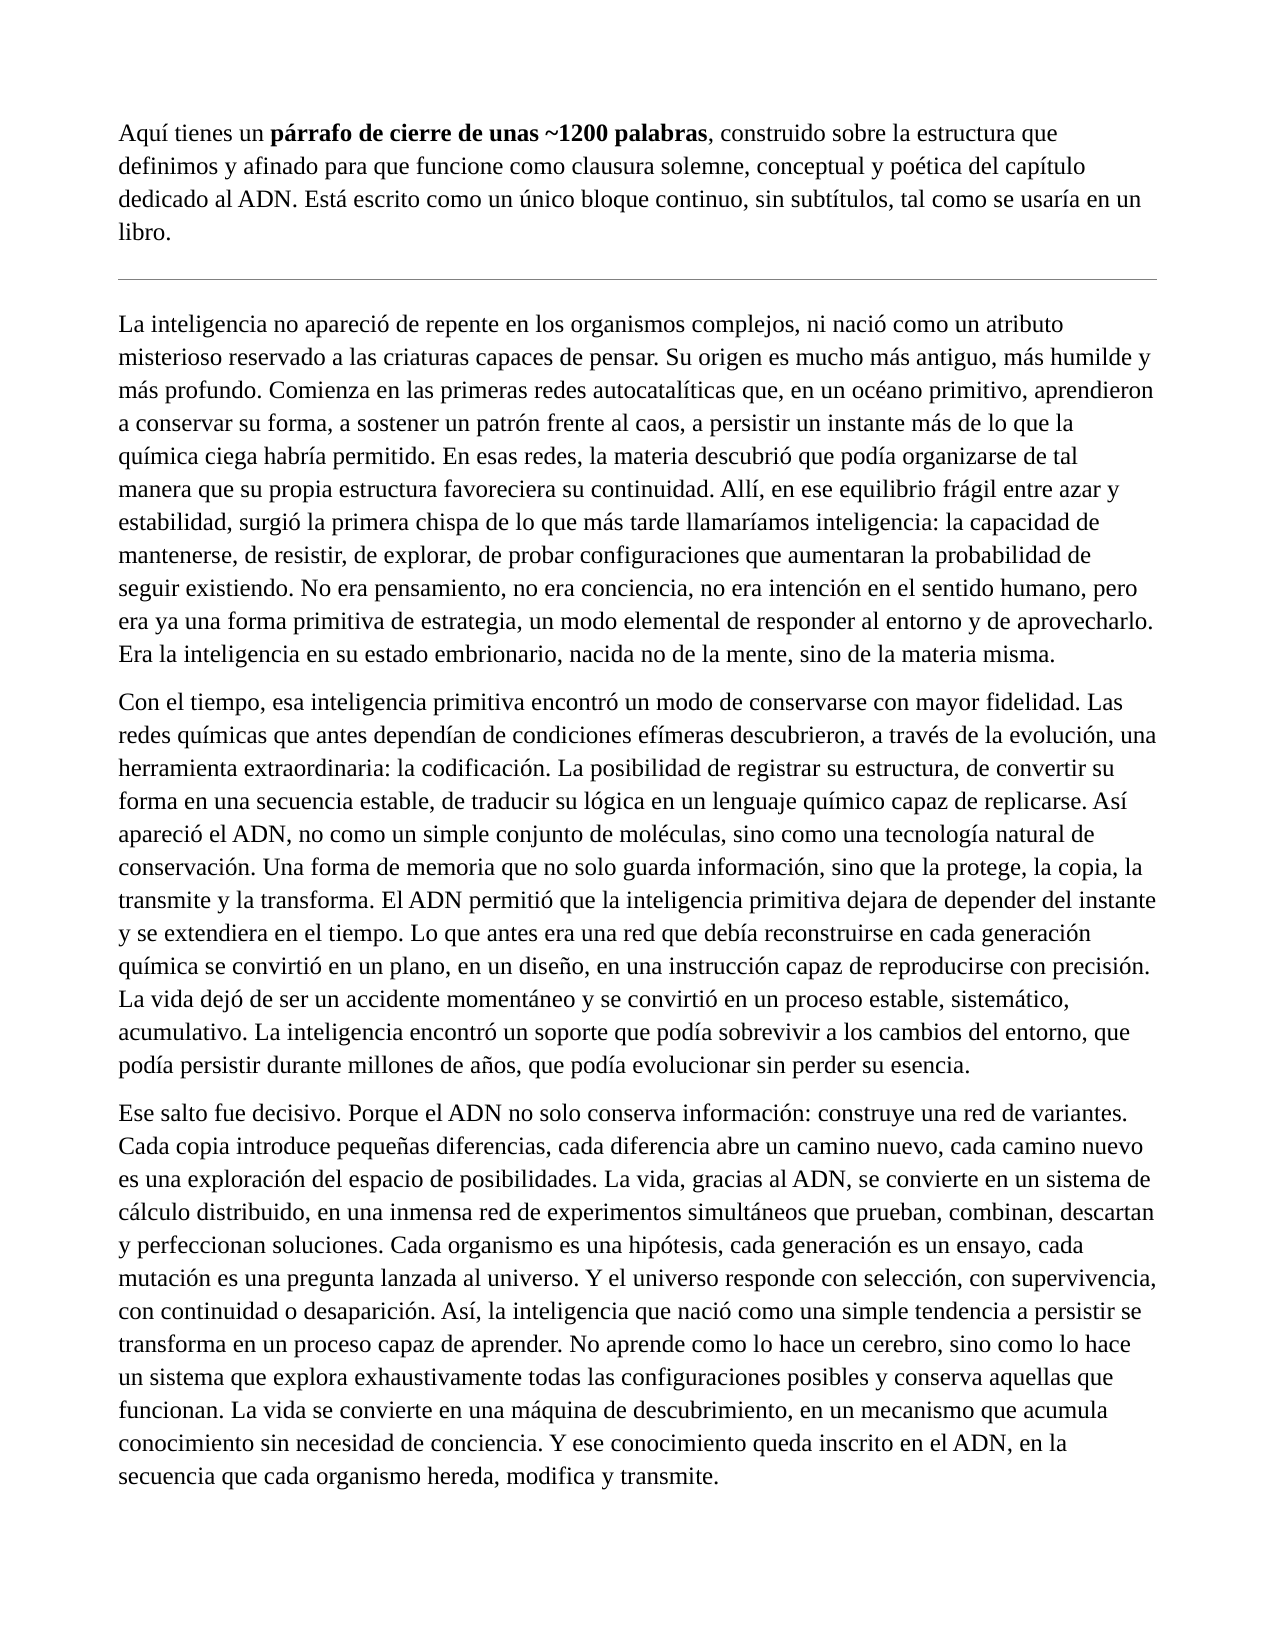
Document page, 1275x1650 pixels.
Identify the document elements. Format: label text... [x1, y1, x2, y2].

text Aquí tienes un párrafo de cierre de unas ~1200 palabras, construido sobre la estructura que definimos y afinado para que funcione como clausura solemne, conceptual y poética del capítulo dedicado al ADN. Está escrito como un único bloque continuo, sin subtítulos, tal como se usaría en un libro. [118, 118, 1157, 246]
text Con el tiempo, esa inteligencia primitiva encontró un modo de conservarse con mayor fidelidad. Las redes químicas que antes dependían de condiciones efímeras descubrieron, a través de la evolución, una herramienta extraordinaria: la codificación. La posibilidad de registrar su estructura, de convertir su forma en una secuencia estable, de traducir su lógica en un lenguaje químico capaz de replicarse. Así apareció el ADN, no como un simple conjunto de moléculas, sino como una tecnología natural de conservación. Una forma de memoria que no solo guarda información, sino que la protege, la copia, la transmite y la transforma. El ADN permitió que la inteligencia primitiva dejara de depender del instante y se extendiera en el tiempo. Lo que antes era una red que debía reconstruirse en cada generación química se convirtió en un plano, en un diseño, en una instrucción capaz de reproducirse con precisión. La vida dejó de ser un accidente momentáneo y se convirtió en un proceso estable, sistemático, acumulativo. La inteligencia encontró un soporte que podía sobrevivir a los cambios del entorno, que podía persistir durante millones de años, que podía evolucionar sin perder su esencia. [118, 687, 1157, 1079]
text La inteligencia no apareció de repente en los organismos complejos, ni nació como un atributo misterioso reservado a las criaturas capaces de pensar. Su origen es mucho más antiguo, más humilde y más profundo. Comienza en las primeras redes autocatalíticas que, en un océano primitivo, aprendieron a conservar su forma, a sostener un patrón frente al caos, a persistir un instante más de lo que la química ciega habría permitido. En esas redes, la materia descubrió que podía organizarse de tal manera que su propia estructura favoreciera su continuidad. Allí, en ese equilibrio frágil entre azar y estabilidad, surgió la primera chispa de lo que más tarde llamaríamos inteligencia: la capacidad de mantenerse, de resistir, de explorar, de probar configuraciones que aumentaran la probabilidad de seguir existiendo. No era pensamiento, no era conciencia, no era intención en el sentido humano, pero era ya una forma primitiva de estrategia, un modo elemental de responder al entorno y de aprovecharlo. Era la inteligencia en su estado embrionario, nacida no de la mente, sino de la materia misma. [118, 309, 1157, 668]
text Ese salto fue decisivo. Porque el ADN no solo conserva información: construye una red de variantes. Cada copia introduce pequeñas diferencias, cada diferencia abre un camino nuevo, cada camino nuevo es una exploración del espacio de posibilidades. La vida, gracias al ADN, se convierte en un sistema de cálculo distribuido, en una inmensa red de experimentos simultáneos que prueban, combinan, descartan y perfeccionan soluciones. Cada organismo es una hipótesis, cada generación es un ensayo, cada mutación es una pregunta lanzada al universo. Y el universo responde con selección, con supervivencia, con continuidad o desaparición. Así, la inteligencia que nació como una simple tendencia a persistir se transforma en un proceso capaz de aprender. No aprende como lo hace un cerebro, sino como lo hace un sistema que explora exhaustivamente todas las configuraciones posibles y conserva aquellas que funcionan. La vida se convierte en una máquina de descubrimiento, en un mecanismo que acumula conocimiento sin necesidad de conciencia. Y ese conocimiento queda inscrito en el ADN, en la secuencia que cada organismo hereda, modifica y transmite. [118, 1098, 1157, 1490]
